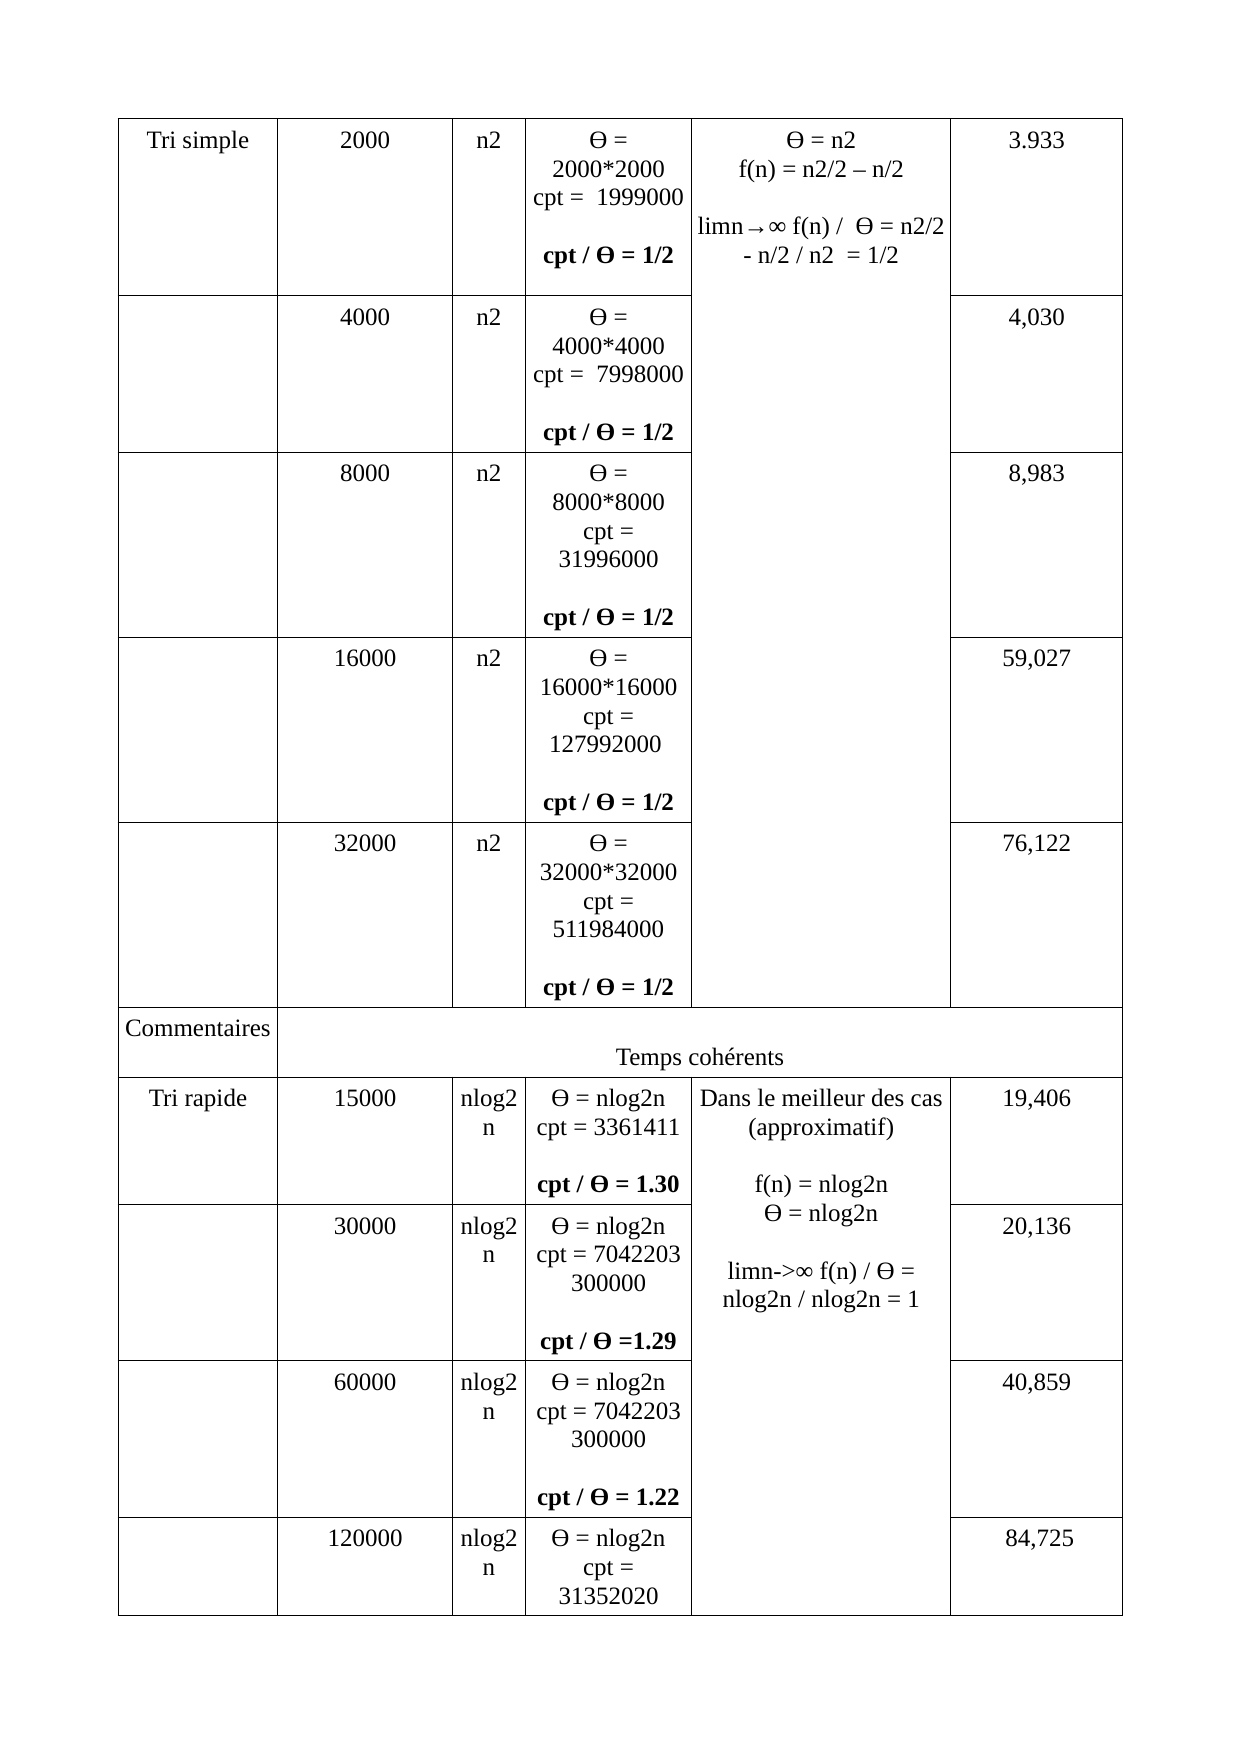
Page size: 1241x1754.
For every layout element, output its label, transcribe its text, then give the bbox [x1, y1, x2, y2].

table_cell nlog2n [453, 1518, 525, 1615]
table_cell Ɵ = nlog2n cpt = 3361411 cpt / Ɵ = 1.30 [526, 1078, 691, 1204]
table_cell 19,406 [951, 1078, 1122, 1204]
table_cell 15000 [278, 1078, 452, 1204]
table_cell 120000 [278, 1518, 452, 1615]
table_cell [119, 1205, 277, 1360]
table_cell 60000 [278, 1361, 452, 1517]
table_cell nlog2n [453, 1205, 525, 1360]
table_cell Dans le meilleur des cas (approximatif) f(n) = nlog2n Ɵ = nlog2n limn->∞ f(n) / Ɵ = nlog2n / nlog2n = 1 [692, 1078, 950, 1615]
table_cell n2 [453, 823, 525, 1007]
table_cell Ɵ = 32000*32000 cpt = 511984000 cpt / Ɵ = 1/2 [526, 823, 691, 1007]
table_cell [119, 453, 277, 637]
table_cell n2 [453, 296, 525, 452]
table_cell 40,859 [951, 1361, 1122, 1517]
table_cell Ɵ = 16000*16000 cpt = 127992000 cpt / Ɵ = 1/2 [526, 638, 691, 822]
table_cell 4,030 [951, 296, 1122, 452]
table_cell 4000 [278, 296, 452, 452]
table_cell Ɵ = nlog2n cpt = 7042203 300000 cpt / Ɵ = 1.22 [526, 1361, 691, 1517]
table_cell Temps cohérents [278, 1008, 1122, 1077]
table_cell 76,122 [951, 823, 1122, 1007]
table_cell 59,027 [951, 638, 1122, 822]
table_cell Ɵ = n2 f(n) = n2/2 – n/2 limn→∞ f(n) / Ɵ = n2/2 - n/2 / n2 = 1/2 [692, 119, 950, 1007]
table_cell nlog2n [453, 1361, 525, 1517]
table_cell 3.933 [951, 119, 1122, 295]
table_cell Tri rapide [119, 1078, 277, 1204]
table_cell [119, 823, 277, 1007]
table_cell 2000 [278, 119, 452, 295]
table_cell [119, 638, 277, 822]
table_cell [119, 1518, 277, 1615]
table_cell 8,983 [951, 453, 1122, 637]
table_cell n2 [453, 119, 525, 295]
table_cell 84,725 [951, 1518, 1122, 1615]
table_cell Tri simple [119, 119, 277, 295]
table_cell n2 [453, 638, 525, 822]
table_cell Ɵ = 4000*4000 cpt = 7998000 cpt / Ɵ = 1/2 [526, 296, 691, 452]
table_cell Commentaires [119, 1008, 277, 1077]
table_cell [119, 296, 277, 452]
table_cell nlog2n [453, 1078, 525, 1204]
table_cell 30000 [278, 1205, 452, 1360]
table_cell [119, 1361, 277, 1517]
table_cell 8000 [278, 453, 452, 637]
table_cell Ɵ = 8000*8000 cpt = 31996000 cpt / Ɵ = 1/2 [526, 453, 691, 637]
table_cell Ɵ = 2000*2000 cpt = 1999000 cpt / Ɵ = 1/2 [526, 119, 691, 295]
table_cell Ɵ = nlog2n cpt = 31352020 [526, 1518, 691, 1615]
table_cell 20,136 [951, 1205, 1122, 1360]
table_cell n2 [453, 453, 525, 637]
table_cell 16000 [278, 638, 452, 822]
table_cell Ɵ = nlog2n cpt = 7042203 300000 cpt / Ɵ =1.29 [526, 1205, 691, 1360]
table_cell 32000 [278, 823, 452, 1007]
